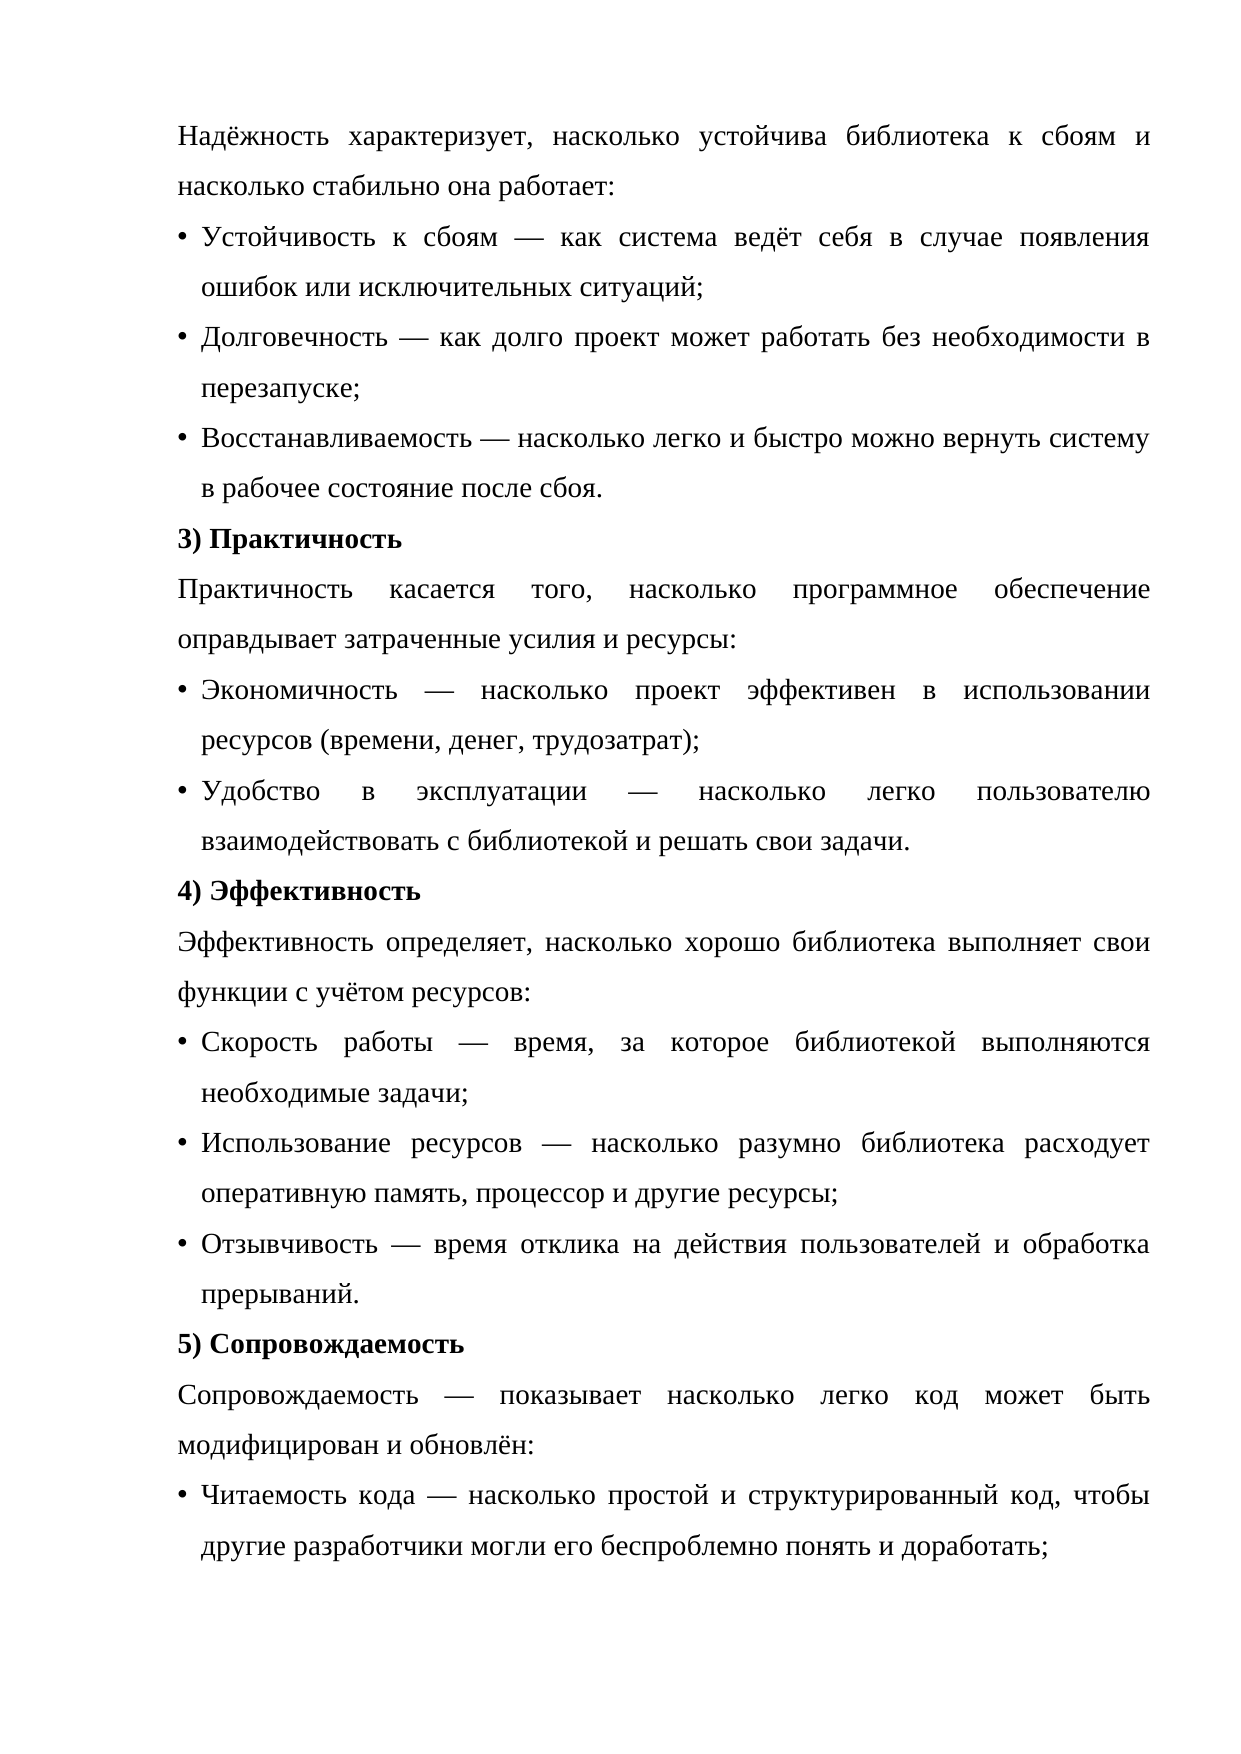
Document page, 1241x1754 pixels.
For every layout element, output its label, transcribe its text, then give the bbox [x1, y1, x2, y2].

text 5) Сопровождаемость [177, 1326, 1152, 1360]
list Экономичность — насколько проект эффективен в использовании ресурсов (времени, денег, трудозатрат); [177, 672, 1152, 756]
text 4) Эффективность [177, 873, 1152, 907]
list Читаемость кода — насколько простой и структурированный код, чтобы другие разработчики могли его беспроблемно понять и доработать; [177, 1477, 1152, 1561]
list Удобство в эксплуатации — насколько легко пользователю взаимодействовать с библиотекой и решать свои задачи. [177, 773, 1152, 857]
text Сопровождаемость — показывает насколько легко код может быть модифицирован и обновлён: [177, 1377, 1152, 1461]
list Использование ресурсов — насколько разумно библиотека расходует оперативную память, процессор и другие ресурсы; [177, 1125, 1152, 1209]
list Отзывчивость — время отклика на действия пользователей и обработка прерываний. [177, 1226, 1152, 1310]
text 3) Практичность [177, 521, 1152, 554]
list Устойчивость к сбоям — как система ведёт себя в случае появления ошибок или исключительных ситуаций; [177, 219, 1152, 303]
list Скорость работы — время, за которое библиотекой выполняются необходимые задачи; [177, 1024, 1152, 1108]
text Эффективность определяет, насколько хорошо библиотека выполняет свои функции с учётом ресурсов: [177, 924, 1152, 1007]
list Восстанавливаемость — насколько легко и быстро можно вернуть систему в рабочее состояние после сбоя. [177, 420, 1152, 504]
list Долговечность — как долго проект может работать без необходимости в перезапуске; [177, 319, 1152, 403]
text Надёжность характеризует, насколько устойчива библиотека к сбоям и насколько стабильно она работает: [177, 118, 1152, 202]
text Практичность касается того, насколько программное обеспечение оправдывает затраченные усилия и ресурсы: [177, 571, 1152, 655]
